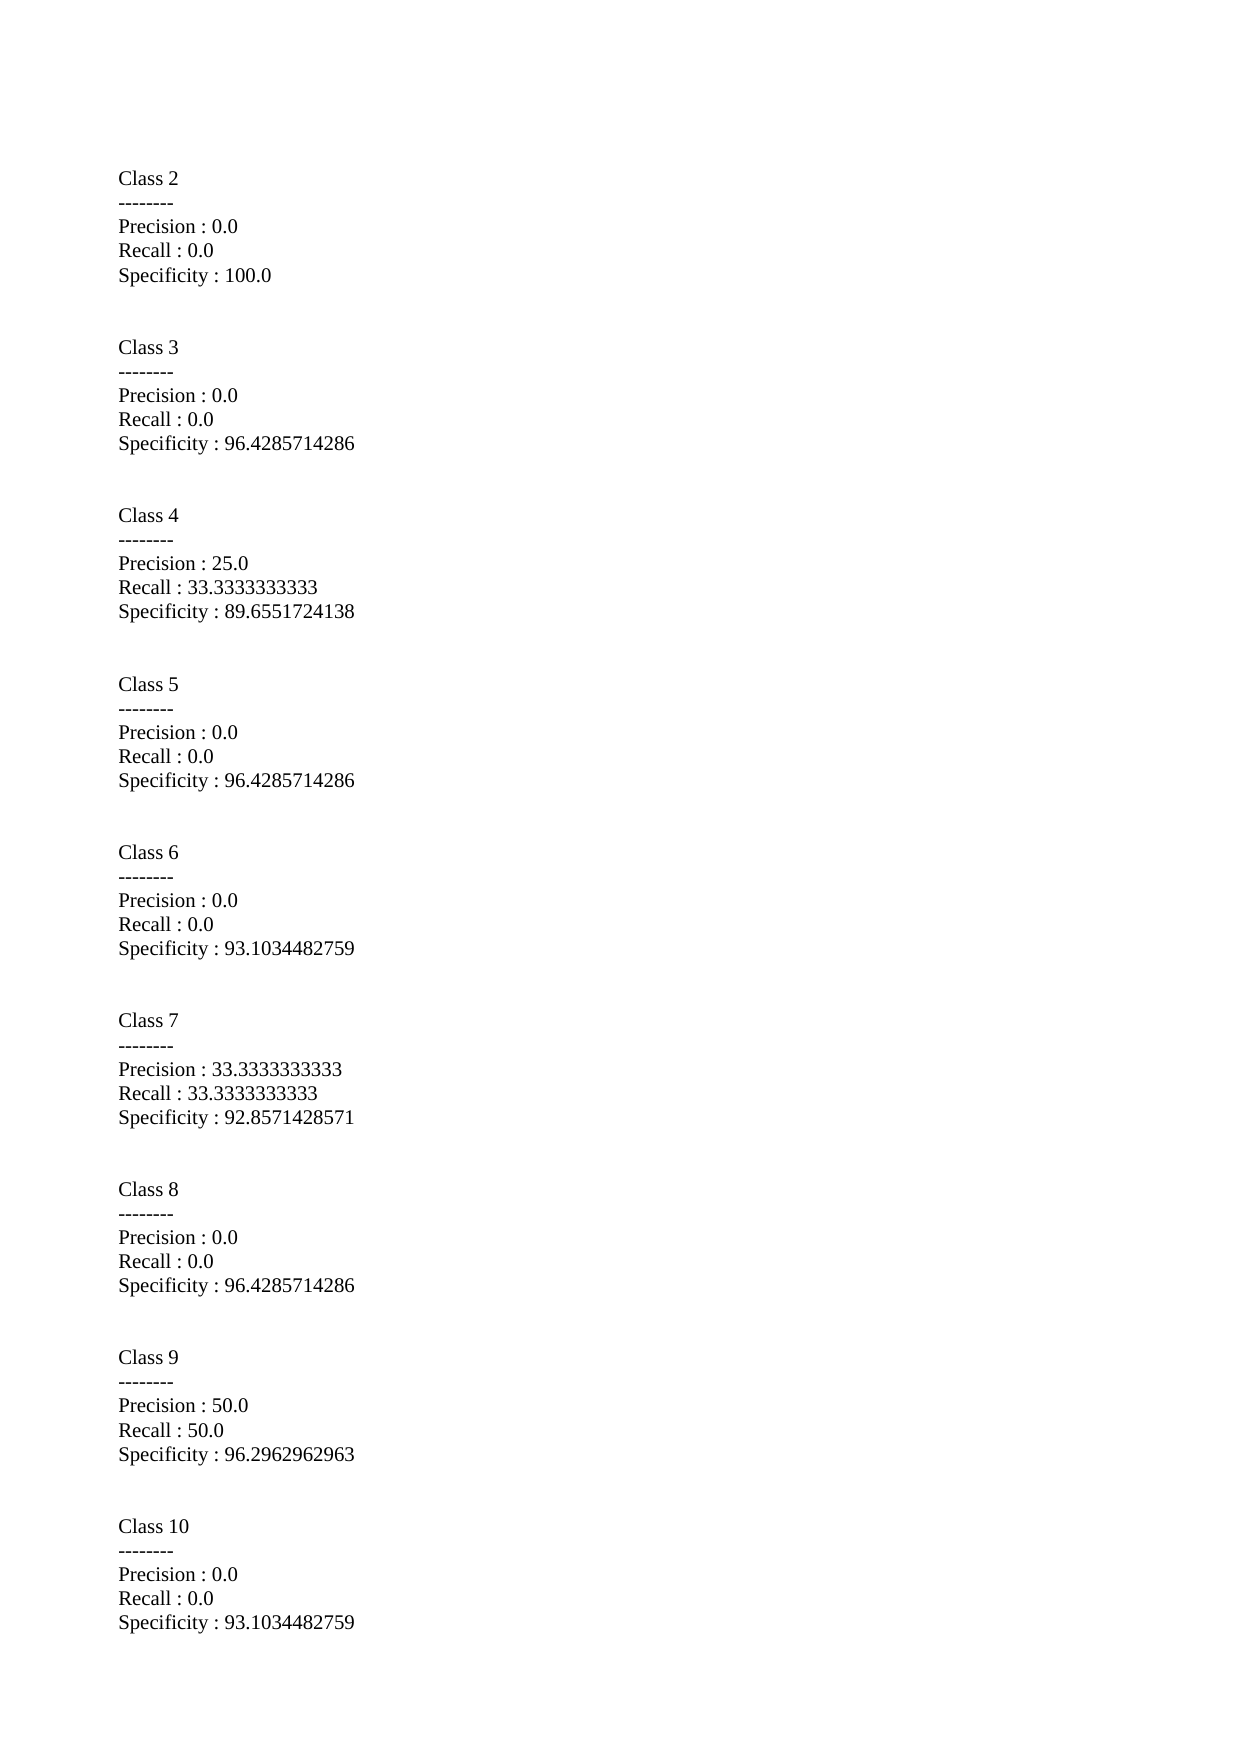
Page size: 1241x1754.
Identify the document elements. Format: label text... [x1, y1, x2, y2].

text -------- [118, 1369, 1122, 1393]
text Recall : 0.0 [118, 912, 1122, 936]
text -------- [118, 1032, 1122, 1057]
text Class 9 [118, 1345, 1122, 1369]
text -------- [118, 527, 1122, 551]
text Precision : 33.3333333333 [118, 1057, 1122, 1081]
text Specificity : 89.6551724138 [118, 599, 1122, 623]
text Precision : 0.0 [118, 720, 1122, 744]
text Recall : 33.3333333333 [118, 575, 1122, 599]
text -------- [118, 696, 1122, 720]
text Recall : 0.0 [118, 407, 1122, 431]
text Recall : 0.0 [118, 1249, 1122, 1273]
text Specificity : 96.4285714286 [118, 431, 1122, 455]
text Class 2 [118, 166, 1122, 190]
text -------- [118, 359, 1122, 383]
text Specificity : 96.4285714286 [118, 768, 1122, 792]
text -------- [118, 190, 1122, 214]
text Specificity : 92.8571428571 [118, 1105, 1122, 1129]
text Precision : 0.0 [118, 383, 1122, 407]
text -------- [118, 864, 1122, 888]
text Class 10 [118, 1514, 1122, 1538]
text Precision : 25.0 [118, 551, 1122, 575]
text -------- [118, 1201, 1122, 1225]
text Specificity : 96.4285714286 [118, 1273, 1122, 1297]
text Specificity : 100.0 [118, 262, 1122, 287]
text -------- [118, 1538, 1122, 1562]
text Specificity : 93.1034482759 [118, 1610, 1122, 1634]
text Class 4 [118, 503, 1122, 527]
text Precision : 0.0 [118, 888, 1122, 912]
text Class 6 [118, 840, 1122, 864]
text Class 5 [118, 672, 1122, 696]
text Recall : 0.0 [118, 1586, 1122, 1610]
text Class 7 [118, 1008, 1122, 1032]
text Specificity : 93.1034482759 [118, 936, 1122, 960]
text Recall : 33.3333333333 [118, 1081, 1122, 1105]
text Recall : 0.0 [118, 238, 1122, 262]
text Class 8 [118, 1177, 1122, 1201]
text Precision : 0.0 [118, 1225, 1122, 1249]
text Recall : 0.0 [118, 744, 1122, 768]
text Precision : 0.0 [118, 1562, 1122, 1586]
text Specificity : 96.2962962963 [118, 1442, 1122, 1466]
text Precision : 0.0 [118, 214, 1122, 238]
text Recall : 50.0 [118, 1417, 1122, 1442]
text Precision : 50.0 [118, 1393, 1122, 1417]
text Class 3 [118, 335, 1122, 359]
